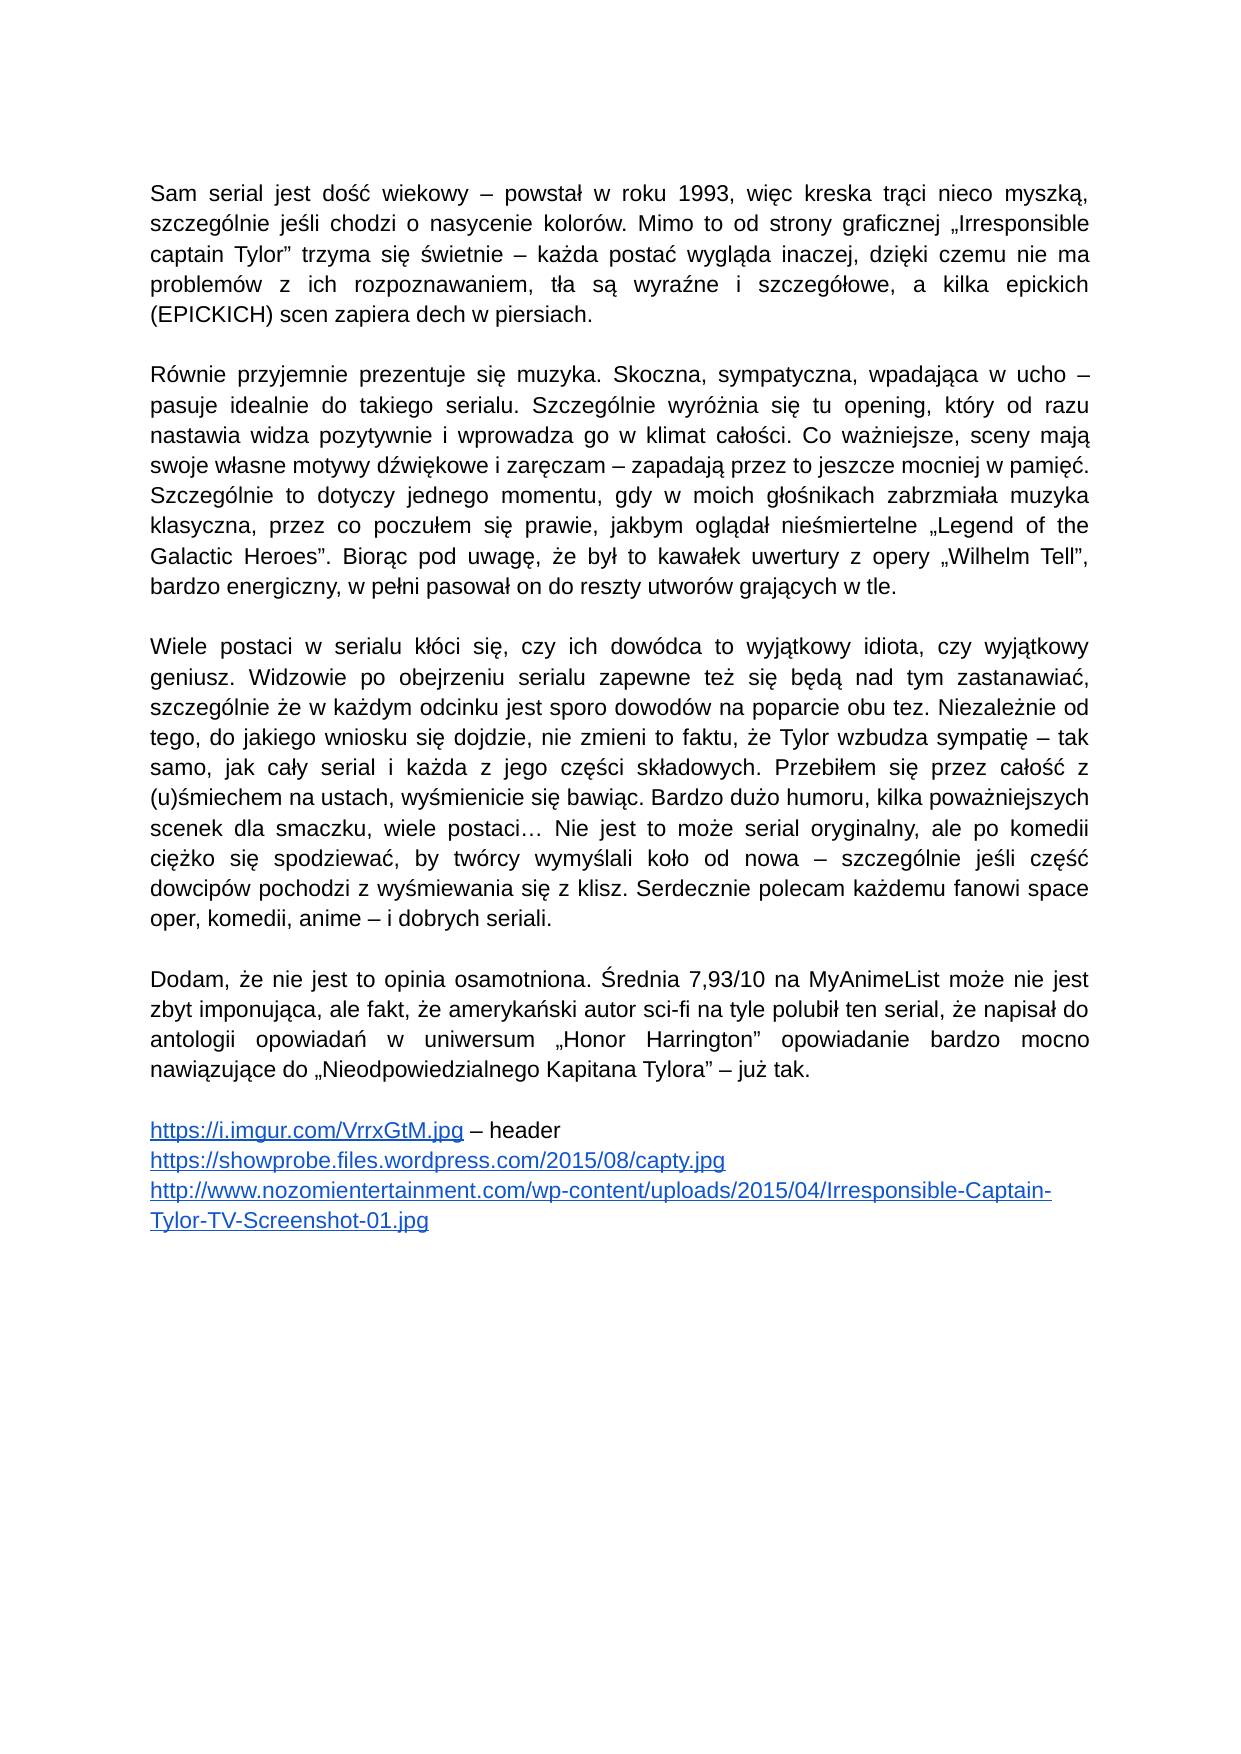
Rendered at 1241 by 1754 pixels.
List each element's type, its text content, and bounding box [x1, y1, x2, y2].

text Sam serial jest dość wiekowy – powstał w roku 1993, więc kreska trąci nieco myszką, szczególnie jeśli chodzi o nasycenie kolorów. Mimo to od strony graficznej „Irresponsible captain Tylor” trzyma się świetnie – każda postać wygląda inaczej, dzięki czemu nie ma problemów z ich rozpoznawaniem, tła są wyraźne i szczegółowe, a kilka epickich (EPICKICH) scen zapiera dech w piersiach. [150, 180, 1090, 327]
text https://showprobe.files.wordpress.com/2015/08/capty.jpg [150, 1147, 1090, 1173]
text Wiele postaci w serialu kłóci się, czy ich dowódca to wyjątkowy idiota, czy wyjątkowy geniusz. Widzowie po obejrzeniu serialu zapewne też się będą nad tym zastanawiać, szczególnie że w każdym odcinku jest sporo dowodów na poparcie obu tez. Niezależnie od tego, do jakiego wniosku się dojdzie, nie zmieni to faktu, że Tylor wzbudza sympatię – tak samo, jak cały serial i każda z jego części składowych. Przebiłem się przez całość z (u)śmiechem na ustach, wyśmienicie się bawiąc. Bardzo dużo humoru, kilka poważniejszych scenek dla smaczku, wiele postaci… Nie jest to może serial oryginalny, ale po komedii ciężko się spodziewać, by twórcy wymyślali koło od nowa – szczególnie jeśli część dowcipów pochodzi z wyśmiewania się z klisz. Serdecznie polecam każdemu fanowi space oper, komedii, anime – i dobrych seriali. [150, 633, 1090, 932]
text Dodam, że nie jest to opinia osamotniona. Średnia 7,93/10 na MyAnimeList może nie jest zbyt imponująca, ale fakt, że amerykański autor sci-fi na tyle polubił ten serial, że napisał do antologii opowiadań w uniwersum „Honor Harrington” opowiadanie bardzo mocno nawiązujące do „Nieodpowiedzialnego Kapitana Tylora” – już tak. [150, 966, 1090, 1083]
text Równie przyjemnie prezentuje się muzyka. Skoczna, sympatyczna, wpadająca w ucho – pasuje idealnie do takiego serialu. Szczególnie wyróżnia się tu opening, który od razu nastawia widza pozytywnie i wprowadza go w klimat całości. Co ważniejsze, sceny mają swoje własne motywy dźwiękowe i zaręczam – zapadają przez to jeszcze mocniej w pamięć. Szczególnie to dotyczy jednego momentu, gdy w moich głośnikach zabrzmiała muzyka klasyczna, przez co poczułem się prawie, jakbym oglądał nieśmiertelne „Legend of the Galactic Heroes”. Biorąc pod uwagę, że był to kawałek uwertury z opery „Wilhelm Tell”, bardzo energiczny, w pełni pasował on do reszty utworów grających w tle. [150, 361, 1090, 599]
text http://www.nozomientertainment.com/wp-content/uploads/2015/04/Irresponsible-Captain-Tylor-TV-Screenshot-01.jpg [150, 1177, 1090, 1234]
text https://i.imgur.com/VrrxGtM.jpg – header [150, 1117, 1090, 1143]
